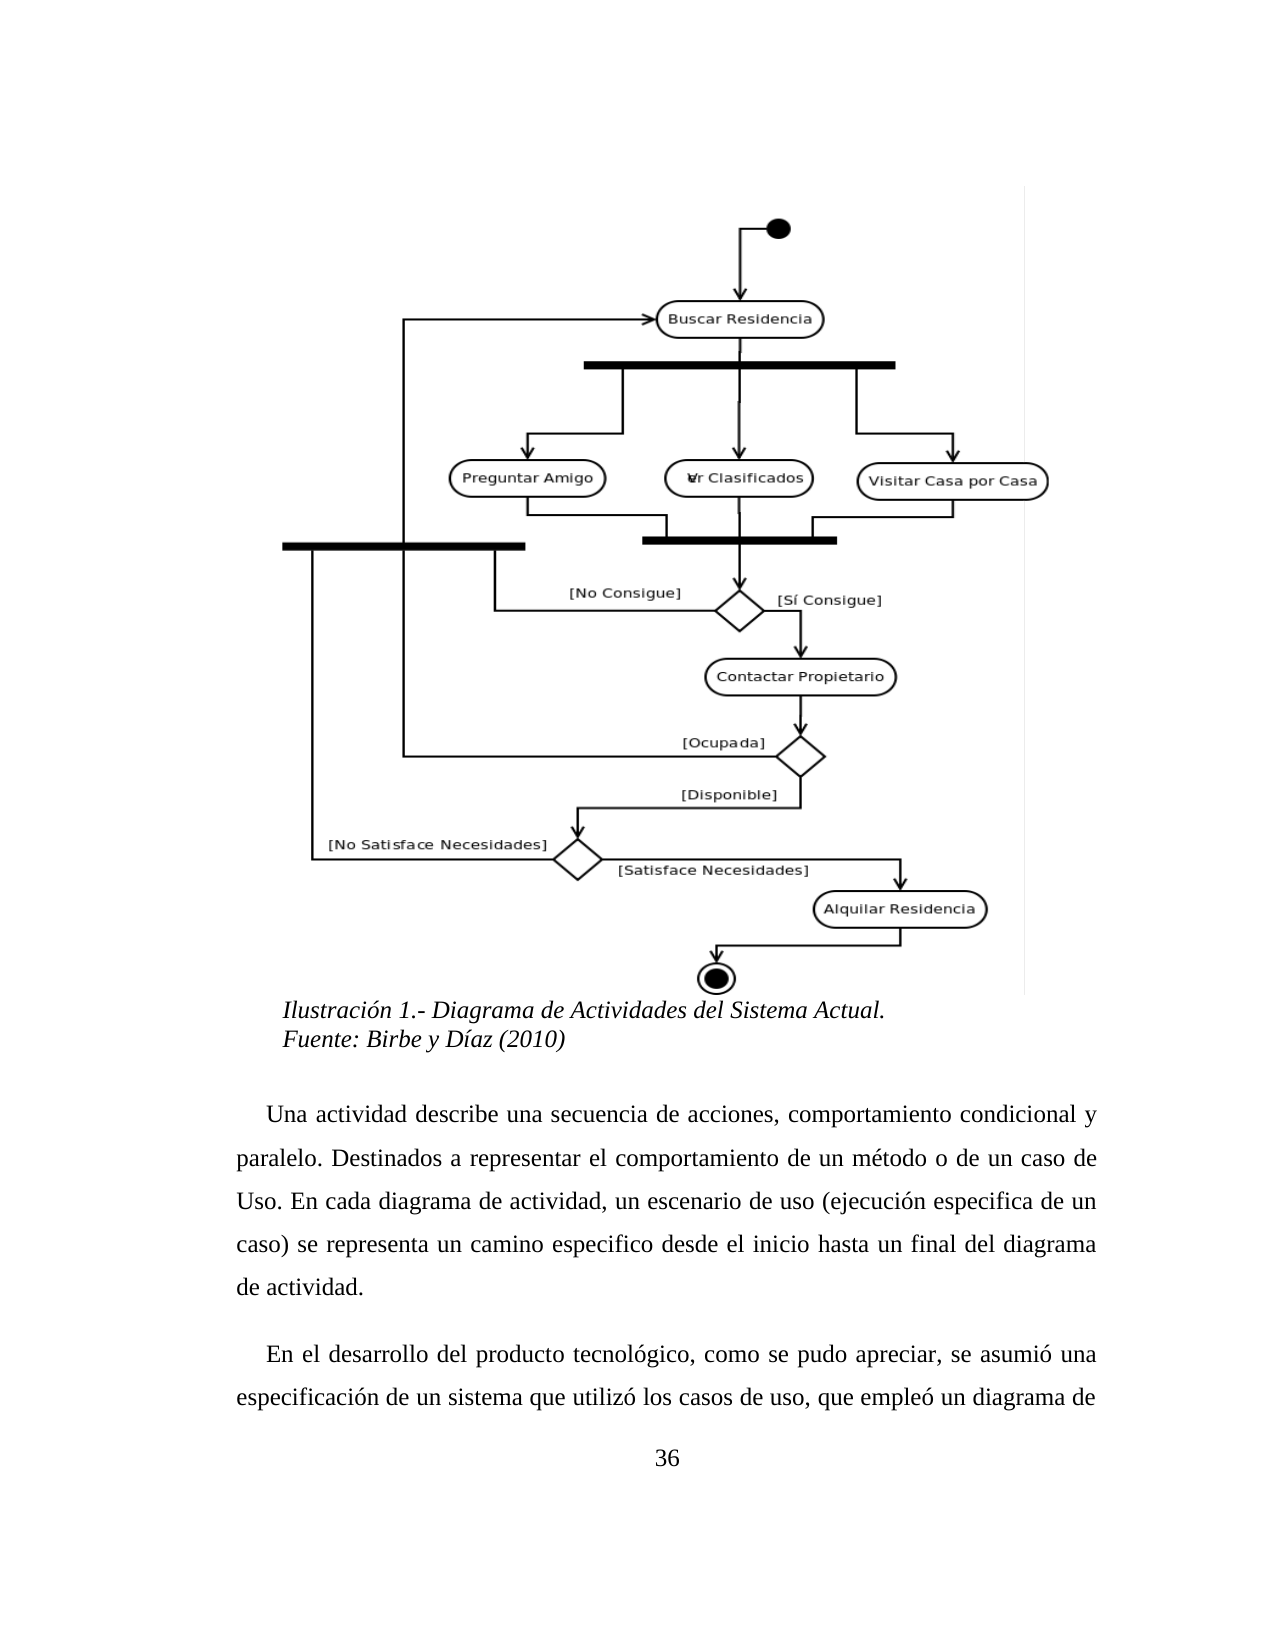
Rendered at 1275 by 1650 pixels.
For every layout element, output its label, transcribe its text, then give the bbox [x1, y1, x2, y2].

text En el desarrollo del producto tecnológico, como se pudo apreciar, se asumió una especificación de un sistema que utilizó los casos de uso, que empleó un diagrama de [236, 1339, 1098, 1411]
text Una actividad describe una secuencia de acciones, comportamiento condicional y paralelo. Destinados a representar el comportamiento de un método o de un caso de Uso. En cada diagrama de actividad, un escenario de uso (ejecución especifica de un caso) se representa un camino especifico desde el inicio hasta un final del diagrama de actividad. [236, 1099, 1098, 1301]
text Ilustración 1.- Diagrama de Actividades del Sistema Actual. [282, 995, 1048, 1024]
text Fuente: Birbe y Díaz (2010) [282, 1024, 1048, 1052]
picture [282, 186, 1049, 995]
